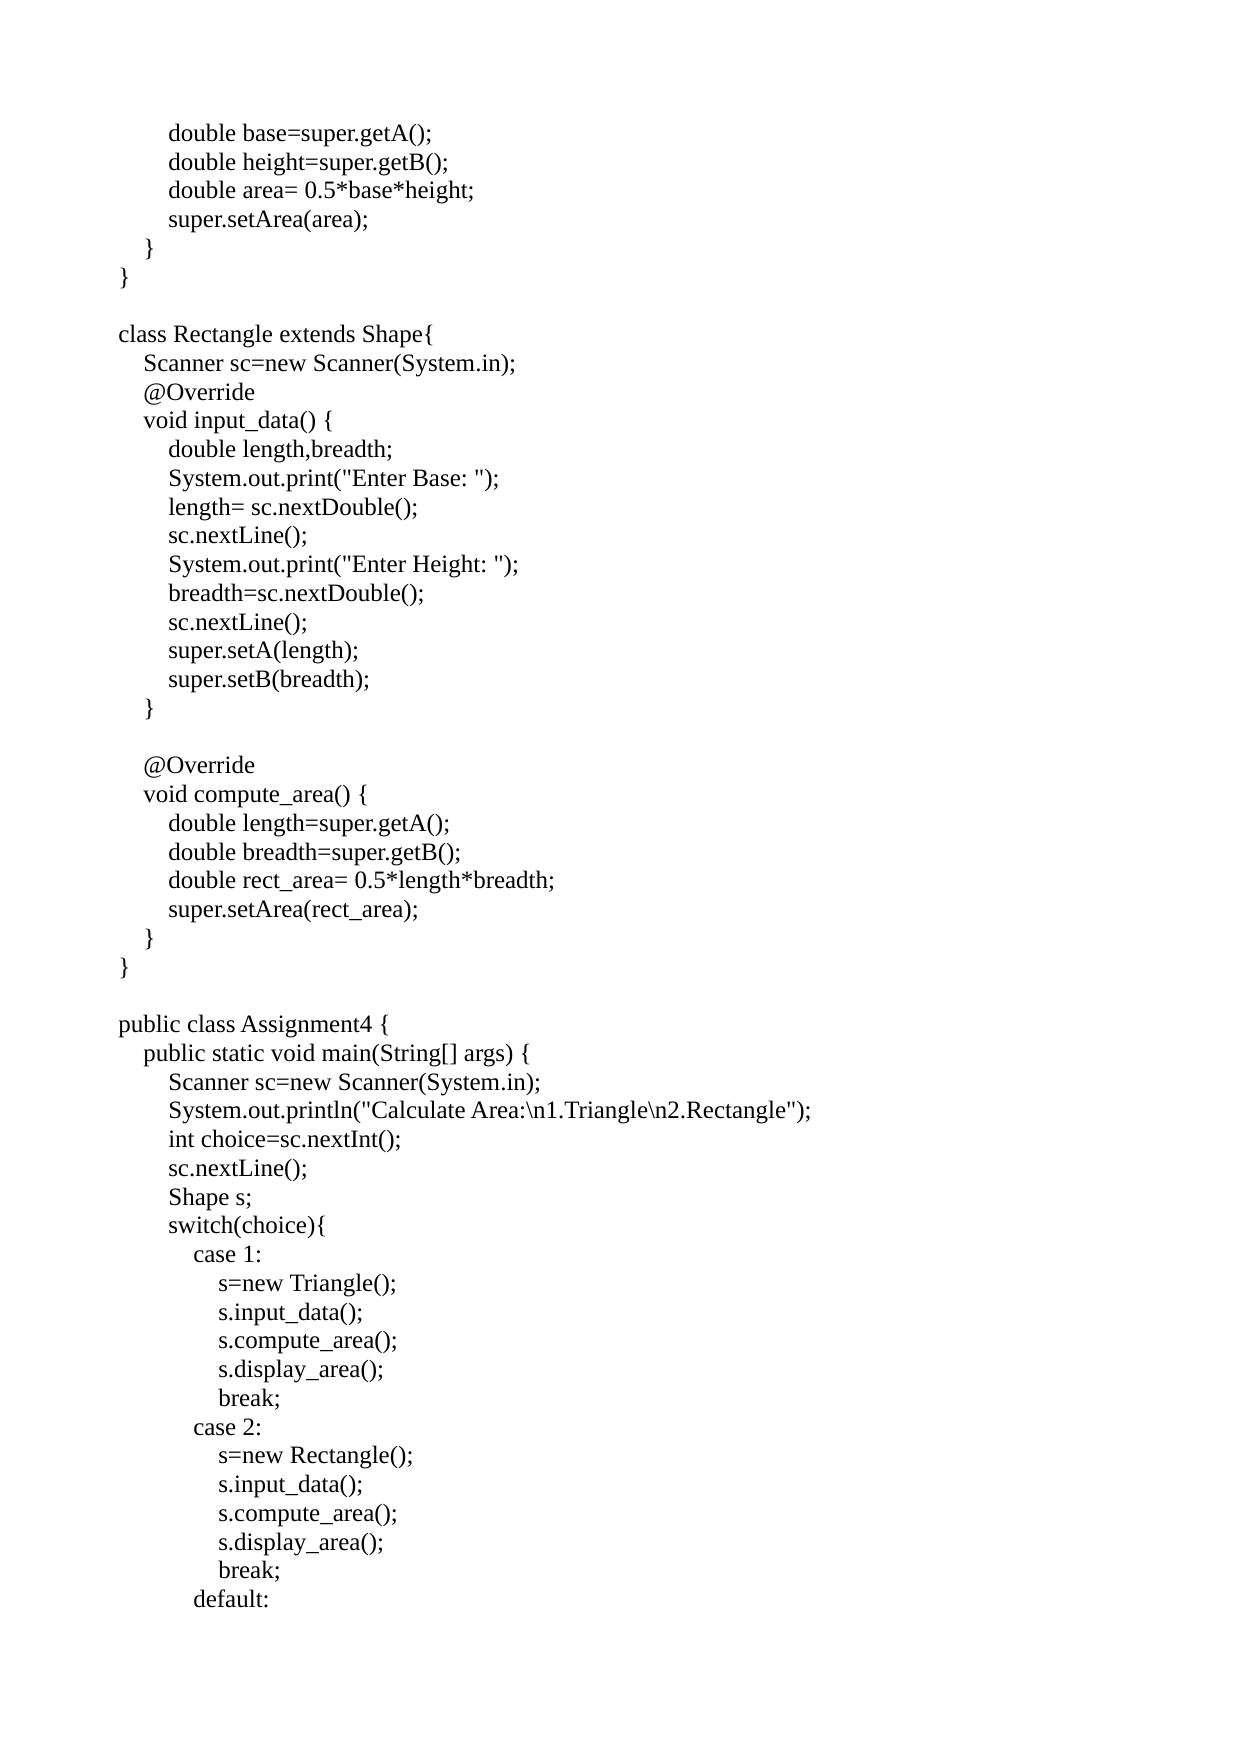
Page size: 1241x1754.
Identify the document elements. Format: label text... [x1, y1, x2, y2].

text super.setArea(area); [118, 204, 1122, 233]
text default: [118, 1584, 1122, 1613]
text } [118, 262, 1122, 291]
text double base=super.getA(); [118, 118, 1122, 147]
text @Override [118, 377, 1122, 406]
text double length,breadth; [118, 434, 1122, 463]
text s.input_data(); [118, 1469, 1122, 1498]
text public static void main(String[] args) { [118, 1038, 1122, 1067]
text } [118, 923, 1122, 952]
text double breadth=super.getB(); [118, 837, 1122, 866]
text break; [118, 1556, 1122, 1584]
text s.compute_area(); [118, 1326, 1122, 1354]
text super.setB(breadth); [118, 664, 1122, 693]
text super.setA(length); [118, 636, 1122, 664]
text sc.nextLine(); [118, 1153, 1122, 1182]
text double height=super.getB(); [118, 147, 1122, 176]
text } [118, 233, 1122, 262]
text breadth=sc.nextDouble(); [118, 578, 1122, 607]
text super.setArea(rect_area); [118, 894, 1122, 923]
text case 1: [118, 1239, 1122, 1268]
text Scanner sc=new Scanner(System.in); [118, 1067, 1122, 1096]
text double length=super.getA(); [118, 808, 1122, 837]
text s=new Rectangle(); [118, 1441, 1122, 1469]
text System.out.println("Calculate Area:\n1.Triangle\n2.Rectangle"); [118, 1096, 1122, 1124]
text switch(choice){ [118, 1211, 1122, 1239]
text s.compute_area(); [118, 1498, 1122, 1527]
text s.display_area(); [118, 1354, 1122, 1383]
text s.display_area(); [118, 1527, 1122, 1556]
text System.out.print("Enter Base: "); [118, 463, 1122, 492]
text } [118, 952, 1122, 981]
text @Override [118, 751, 1122, 779]
text Scanner sc=new Scanner(System.in); [118, 348, 1122, 377]
text sc.nextLine(); [118, 521, 1122, 549]
text double area= 0.5*base*height; [118, 176, 1122, 204]
text } [118, 693, 1122, 722]
text length= sc.nextDouble(); [118, 492, 1122, 521]
text void compute_area() { [118, 779, 1122, 808]
text double rect_area= 0.5*length*breadth; [118, 866, 1122, 894]
text case 2: [118, 1412, 1122, 1441]
text break; [118, 1383, 1122, 1412]
text s.input_data(); [118, 1297, 1122, 1326]
text class Rectangle extends Shape{ [118, 319, 1122, 348]
text System.out.print("Enter Height: "); [118, 549, 1122, 578]
text void input_data() { [118, 406, 1122, 434]
text int choice=sc.nextInt(); [118, 1124, 1122, 1153]
text public class Assignment4 { [118, 1009, 1122, 1038]
text s=new Triangle(); [118, 1268, 1122, 1297]
text sc.nextLine(); [118, 607, 1122, 636]
text Shape s; [118, 1182, 1122, 1211]
